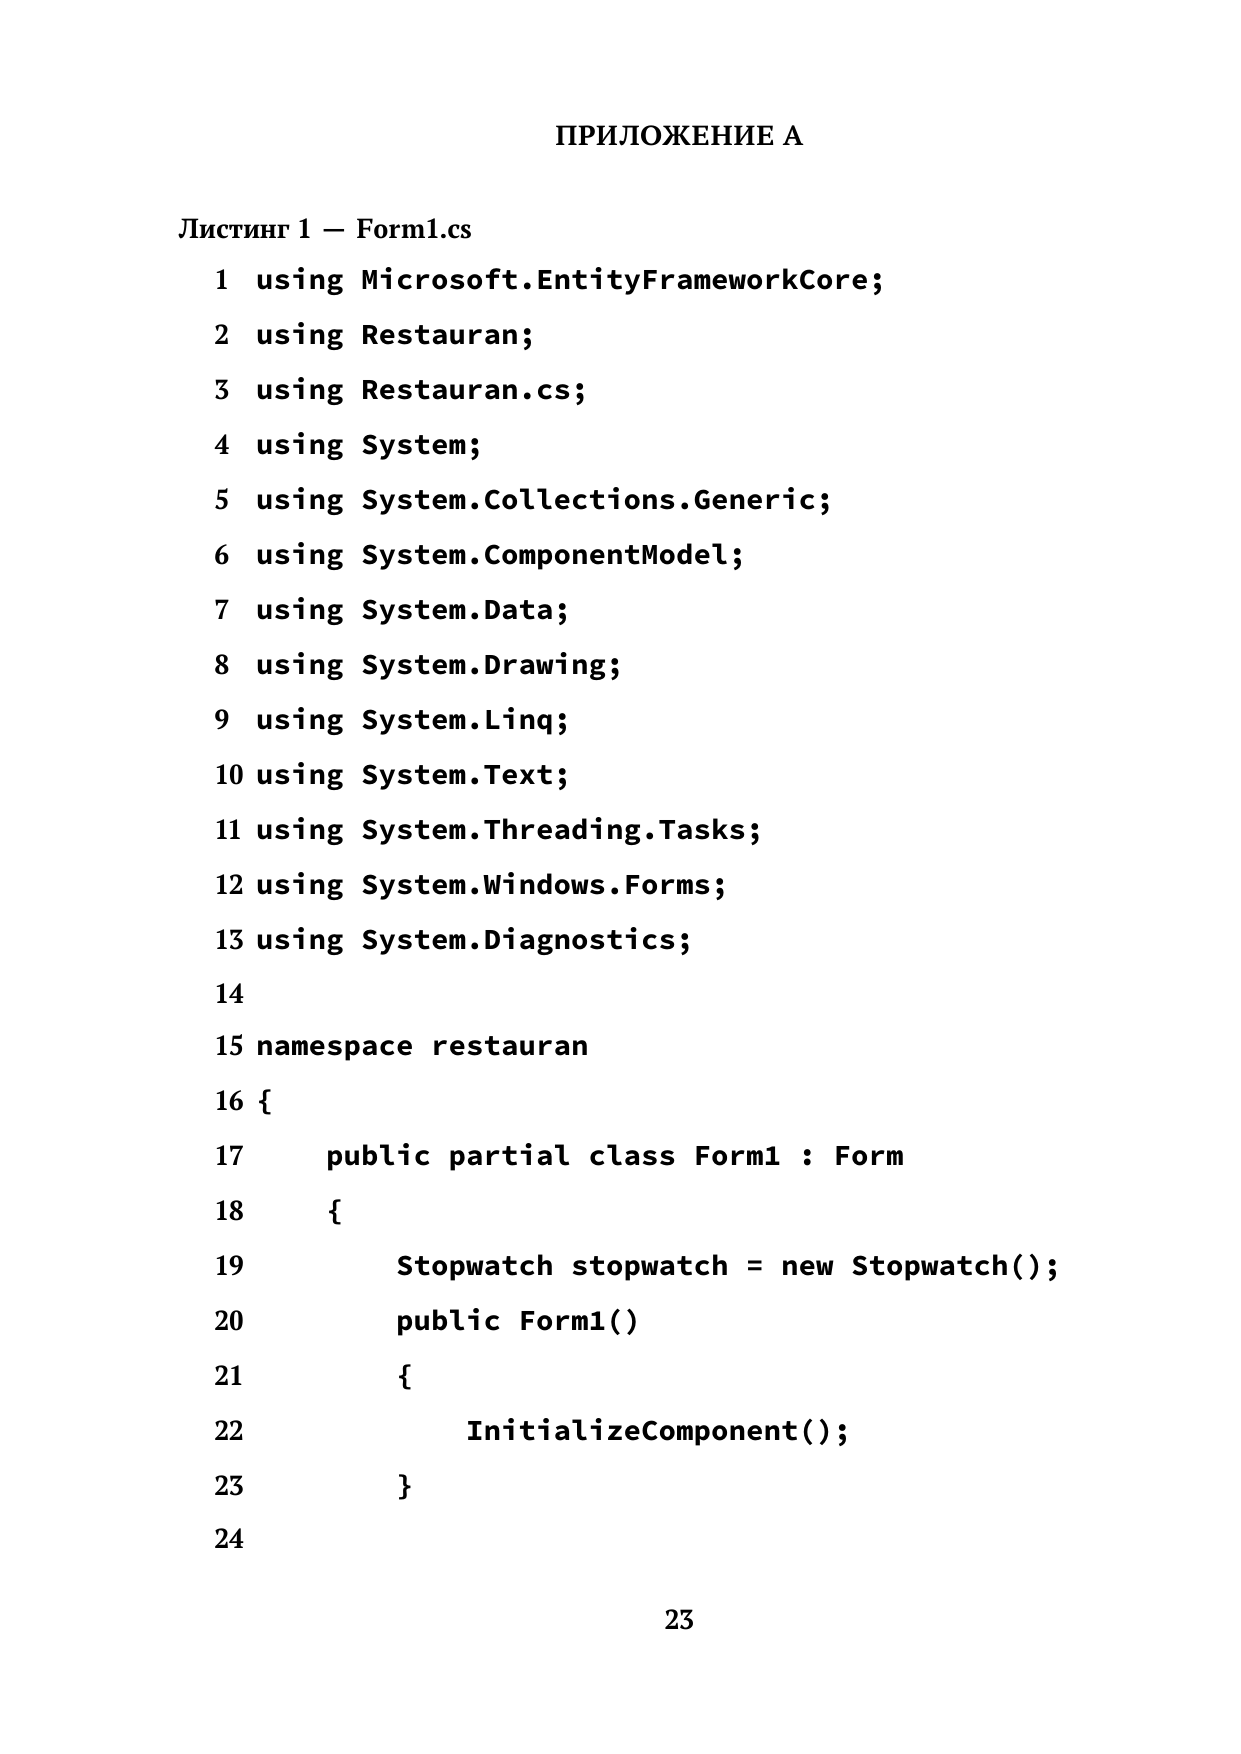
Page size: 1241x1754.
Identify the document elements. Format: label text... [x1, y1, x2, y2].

list namespace restauran [214, 1026, 1181, 1063]
list using System.Drawing; [214, 646, 1181, 683]
list { [214, 1356, 1181, 1393]
list using System.Data; [214, 591, 1181, 628]
list InitializeComponent(); [214, 1411, 1181, 1448]
text Листинг 1 — Form1.cs [177, 211, 1181, 244]
list { [214, 1081, 1181, 1118]
list { [214, 1191, 1181, 1228]
list Stopwatch stopwatch = new Stopwatch(); [214, 1246, 1181, 1283]
list } [214, 1466, 1181, 1503]
list using System.Windows.Forms; [214, 866, 1181, 903]
list using Restauran.cs; [214, 371, 1181, 408]
list using Microsoft.EntityFrameworkCore; [214, 261, 1181, 298]
list using System.Text; [214, 756, 1181, 793]
list using System.Linq; [214, 701, 1181, 738]
list using System.ComponentModel; [214, 536, 1181, 573]
subtitle ПРИЛОЖЕНИЕ А [177, 118, 1181, 152]
list using System.Diagnostics; [214, 921, 1181, 958]
list using System.Threading.Tasks; [214, 811, 1181, 848]
list public Form1() [214, 1301, 1181, 1338]
list using System; [214, 426, 1181, 463]
list using System.Collections.Generic; [214, 481, 1181, 518]
list using Restauran; [214, 316, 1181, 353]
list public partial class Form1 : Form [214, 1136, 1181, 1173]
